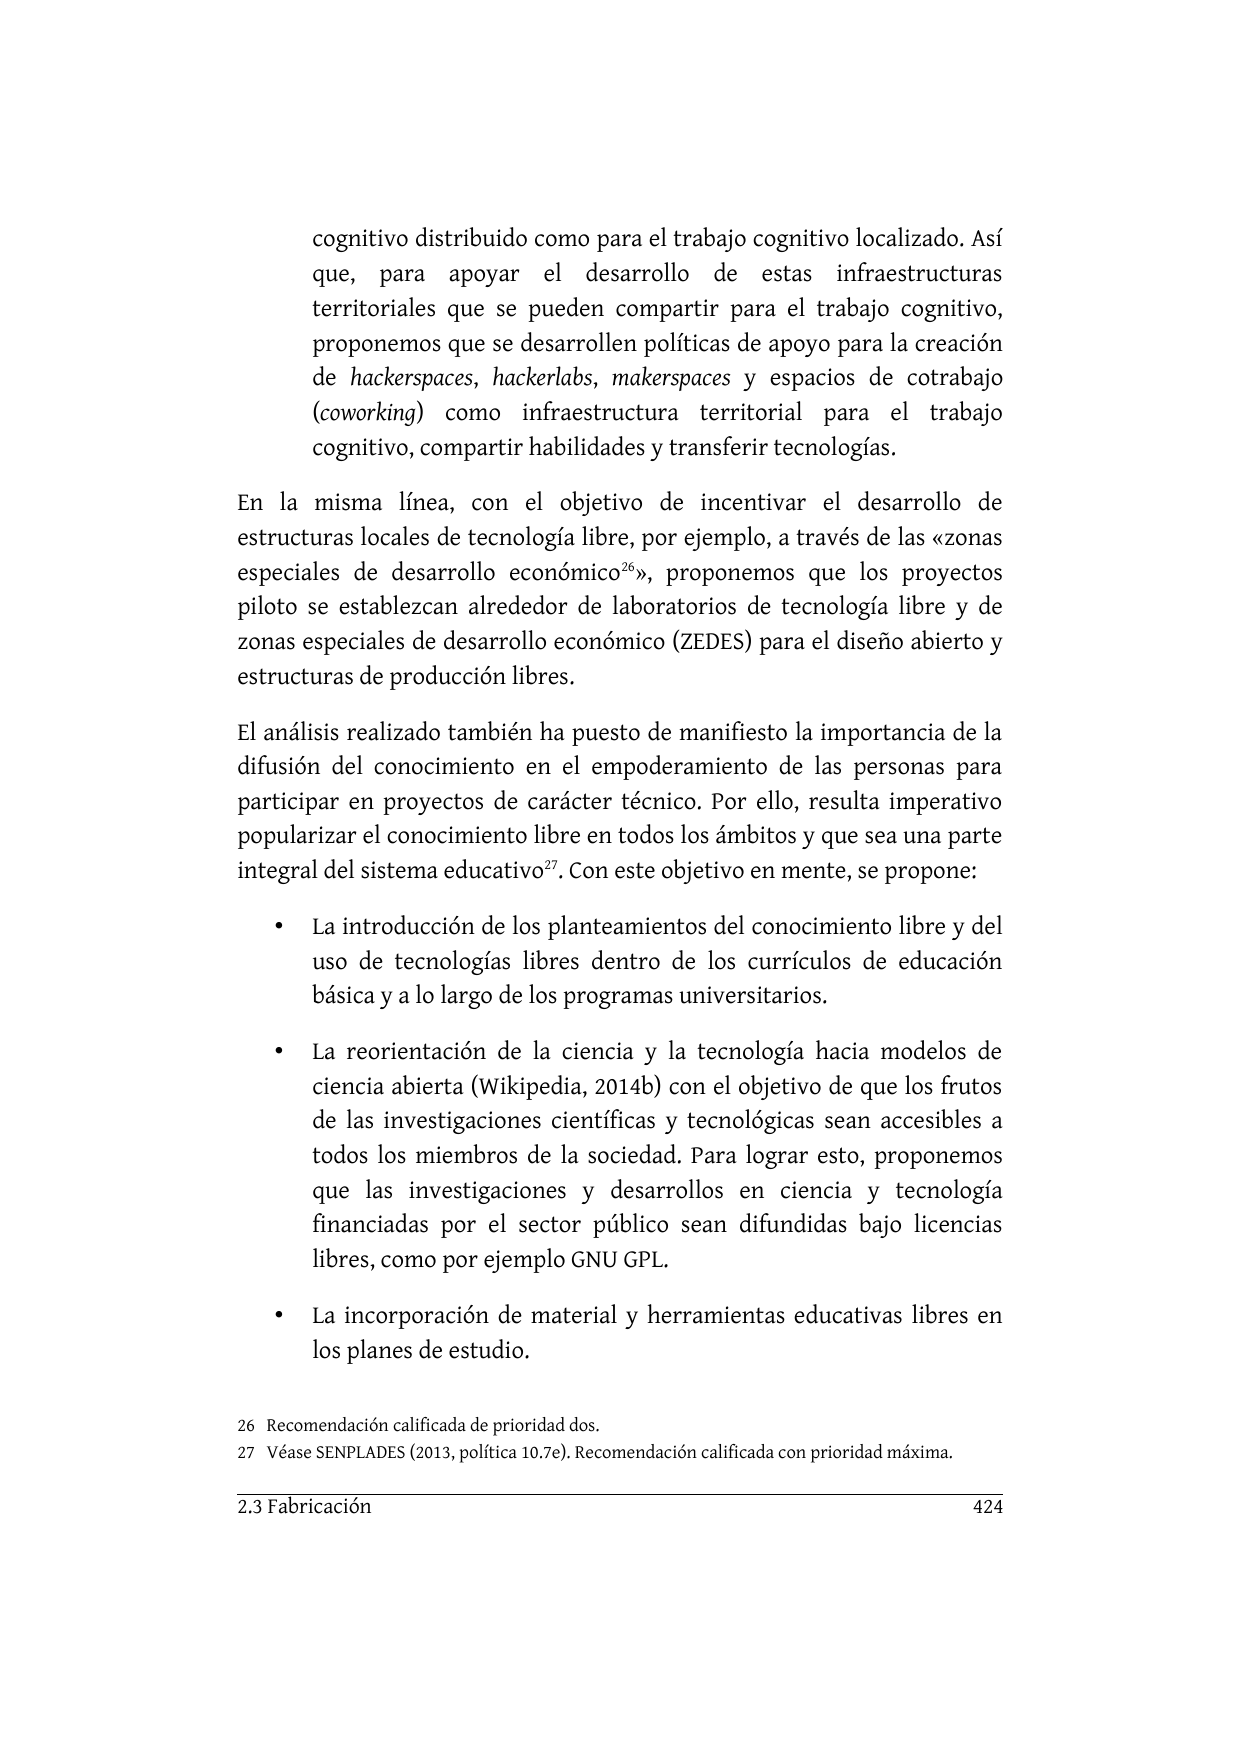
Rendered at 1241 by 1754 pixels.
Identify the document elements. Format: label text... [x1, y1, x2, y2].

text Véase SENPLADES (2013, política 10.7e). Recomendación calificada con prioridad máxima. [237, 1442, 1003, 1464]
list La introducción de los planteamientos del conocimiento libre y del uso de tecnologías libres dentro de los currículos de educación básica y a lo largo de los programas universitarios. [274, 912, 1003, 1011]
text En la misma línea, con el objetivo de incentivar el desarrollo de estructuras locales de tecnología libre, por ejemplo, a través de las «zonas especiales de desarrollo económico», proponemos que los proyectos piloto se establezcan alrededor de laboratorios de tecnología libre y de zonas especiales de desarrollo económico (ZEDES) para el diseño abierto y estructuras de producción libres. [237, 489, 1003, 691]
list cognitivo distribuido como para el trabajo cognitivo localizado. Así que, para apoyar el desarrollo de estas infraestructuras territoriales que se pueden compartir para el trabajo cognitivo, proponemos que se desarrollen políticas de apoyo para la creación de hackerspaces, hackerlabs, makerspaces y espacios de cotrabajo (coworking) como infraestructura territorial para el trabajo cognitivo, compartir habilidades y transferir tecnologías. [274, 225, 1003, 462]
text El análisis realizado también ha puesto de manifiesto la importancia de la difusión del conocimiento en el empoderamiento de las personas para participar en proyectos de carácter técnico. Por ello, resulta imperativo popularizar el conocimiento libre en todos los ámbitos y que sea una parte integral del sistema educativo. Con este objetivo en mente, se propone: [237, 718, 1003, 886]
list La reorientación de la ciencia y la tecnología hacia modelos de ciencia abierta (Wikipedia, 2014b) con el objetivo de que los frutos de las investigaciones científicas y tecnológicas sean accesibles a todos los miembros de la sociedad. Para lograr esto, proponemos que las investigaciones y desarrollos en ciencia y tecnología financiadas por el sector público sean difundidas bajo licencias libres, como por ejemplo GNU GPL. [274, 1038, 1003, 1275]
list La incorporación de material y herramientas educativas libres en los planes de estudio. [274, 1301, 1003, 1365]
text Recomendación calificada de prioridad dos. [237, 1414, 1003, 1436]
